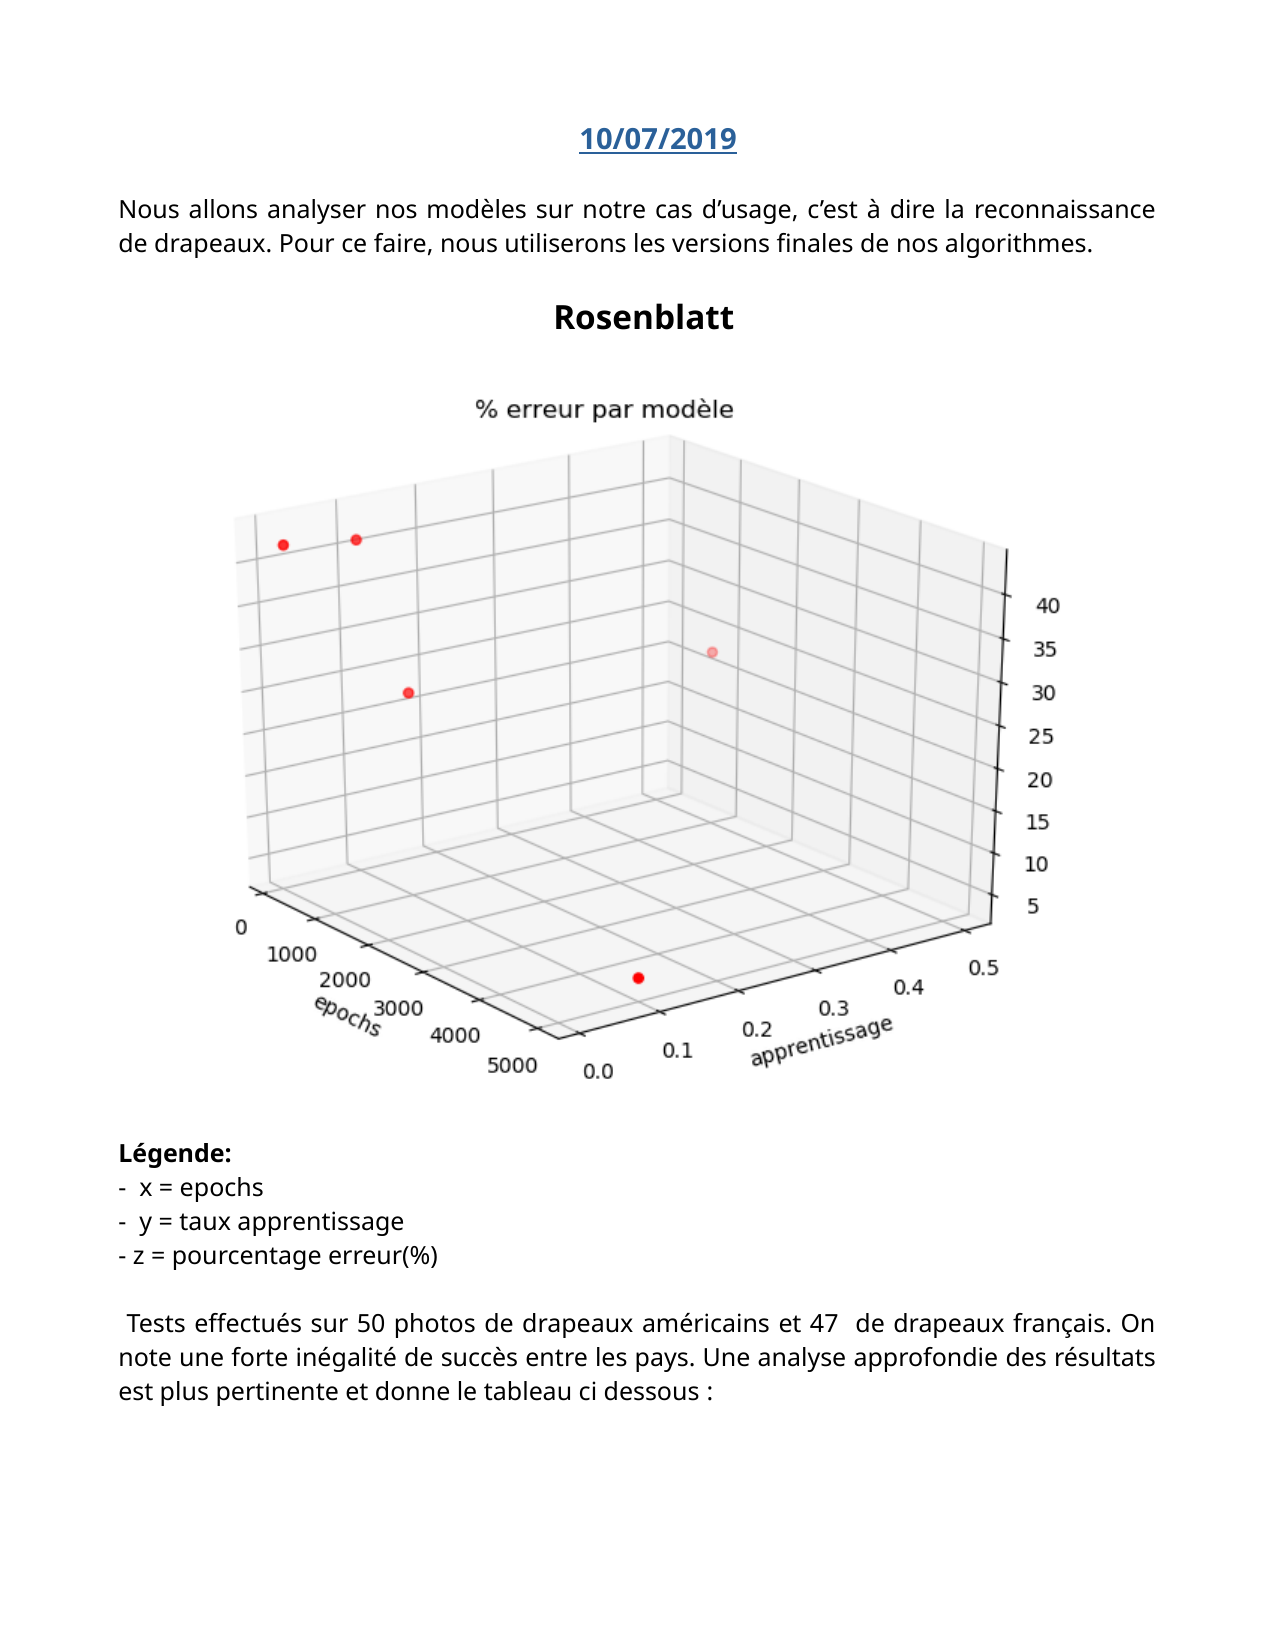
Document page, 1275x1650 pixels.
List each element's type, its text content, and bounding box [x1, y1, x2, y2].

text Rosenblatt [118, 294, 1157, 339]
text - x = epochs [118, 1169, 1157, 1203]
picture [124, 373, 1084, 1094]
text - y = taux apprentissage [118, 1203, 1157, 1237]
text 10/07/2019 [118, 118, 1157, 158]
text Légende: [118, 1135, 1157, 1169]
text Nous allons analyser nos modèles sur notre cas d’usage, c’est à dire la reconnaissance de drapeaux. Pour ce faire, nous utiliserons les versions finales de nos algorithmes. [118, 192, 1157, 260]
text - z = pourcentage erreur(%) [118, 1237, 1157, 1271]
text Tests effectués sur 50 photos de drapeaux américains et 47 de drapeaux français. On note une forte inégalité de succès entre les pays. Une analyse approfondie des résultats est plus pertinente et donne le tableau ci dessous : [118, 1306, 1157, 1408]
